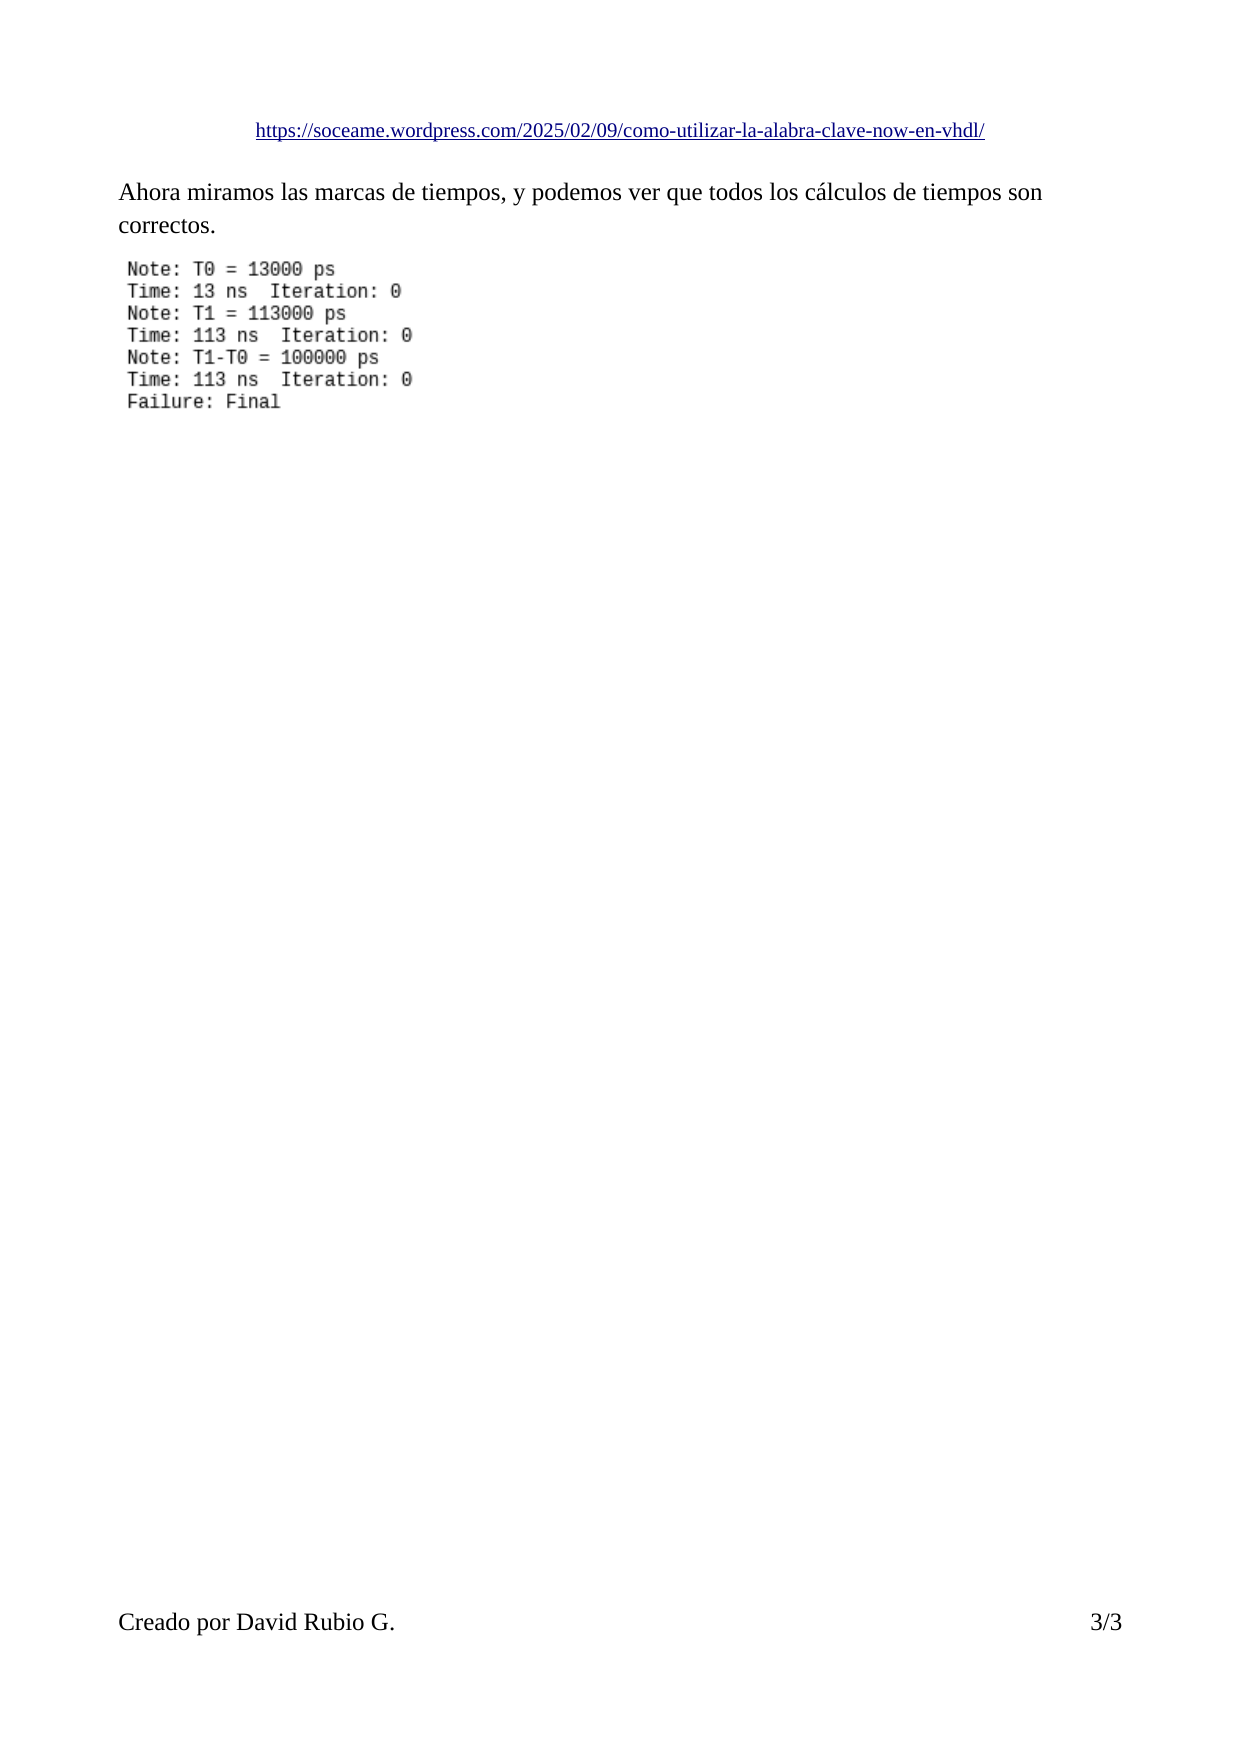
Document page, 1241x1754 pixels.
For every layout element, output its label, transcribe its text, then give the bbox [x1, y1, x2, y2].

picture [118, 257, 414, 413]
text Ahora miramos las marcas de tiempos, y podemos ver que todos los cálculos de tiempos son correctos. [118, 177, 1122, 239]
